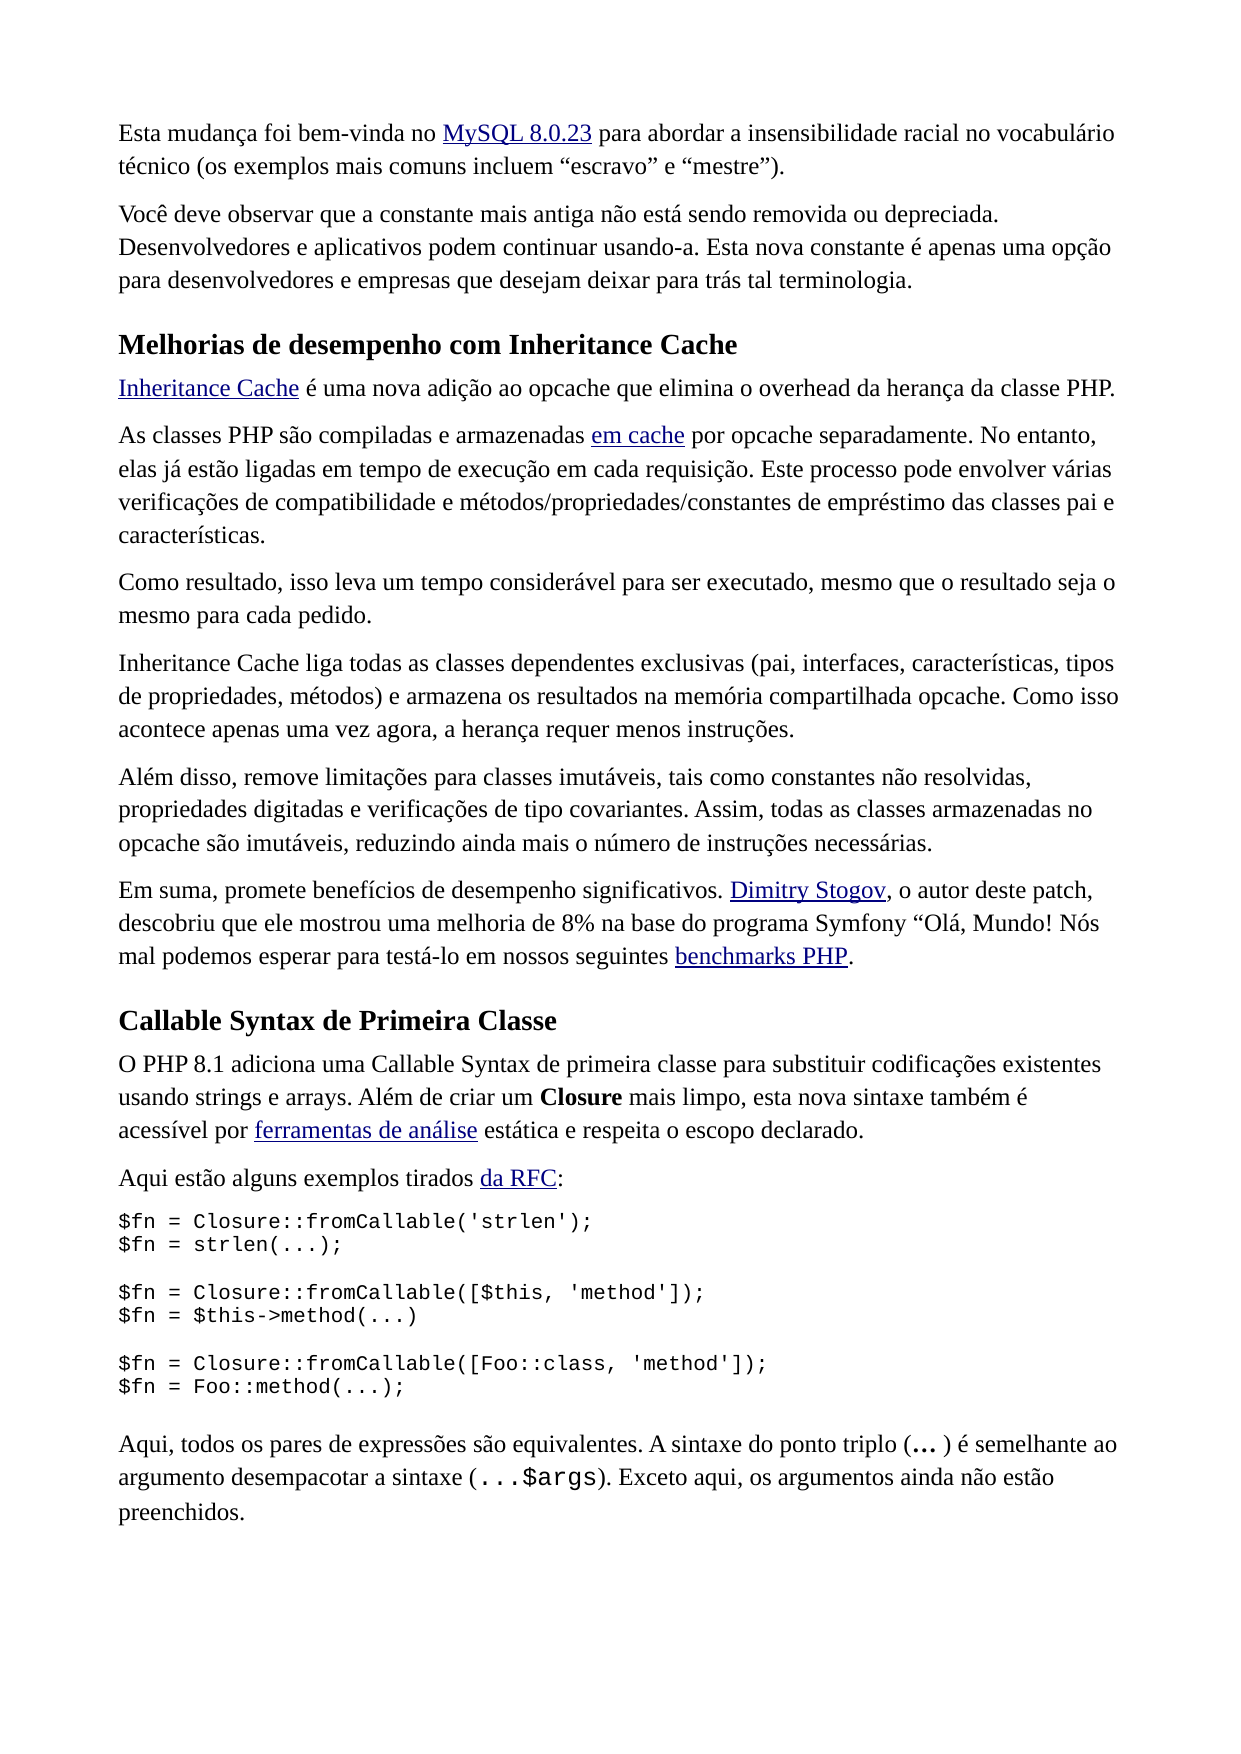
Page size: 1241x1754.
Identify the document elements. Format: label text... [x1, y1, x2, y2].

text Você deve observar que a constante mais antiga não está sendo removida ou depreciada. Desenvolvedores e aplicativos podem continuar usando-a. Esta nova constante é apenas uma opção para desenvolvedores e empresas que desejam deixar para trás tal terminologia. [118, 199, 1122, 293]
text $fn = Closure::fromCallable([$this, 'method']); [118, 1282, 1122, 1305]
text As classes PHP são compiladas e armazenadas em cache por opcache separadamente. No entanto, elas já estão ligadas em tempo de execução em cada requisição. Este processo pode envolver várias verificações de compatibilidade e métodos/propriedades/constantes de empréstimo das classes pai e características. [118, 421, 1122, 548]
text Além disso, remove limitações para classes imutáveis, tais como constantes não resolvidas, propriedades digitadas e verificações de tipo covariantes. Assim, todas as classes armazenadas no opcache são imutáveis, reduzindo ainda mais o número de instruções necessárias. [118, 762, 1122, 856]
text $fn = Closure::fromCallable([Foo::class, 'method']); [118, 1353, 1122, 1376]
text $fn = strlen(...); [118, 1234, 1122, 1258]
text $fn = Closure::fromCallable('strlen'); [118, 1211, 1122, 1234]
text Como resultado, isso leva um tempo considerável para ser executado, mesmo que o resultado seja o mesmo para cada pedido. [118, 567, 1122, 629]
text Inheritance Cache liga todas as classes dependentes exclusivas (pai, interfaces, características, tipos de propriedades, métodos) e armazena os resultados na memória compartilhada opcache. Como isso acontece apenas uma vez agora, a herança requer menos instruções. [118, 648, 1122, 743]
text Esta mudança foi bem-vinda no MySQL 8.0.23 para abordar a insensibilidade racial no vocabulário técnico (os exemplos mais comuns incluem “escravo” e “mestre”). [118, 118, 1122, 180]
text Inheritance Cache é uma nova adição ao opcache que elimina o overhead da herança da classe PHP. [118, 373, 1122, 402]
text $fn = Foo::method(...); [118, 1376, 1122, 1400]
text Em suma, promete benefícios de desempenho significativos. Dimitry Stogov, o autor deste patch, descobriu que ele mostrou uma melhoria de 8% na base do programa Symfony “Olá, Mundo! Nós mal podemos esperar para testá-lo em nossos seguintes benchmarks PHP. [118, 875, 1122, 970]
text O PHP 8.1 adiciona uma Callable Syntax de primeira classe para substituir codificações existentes usando strings e arrays. Além de criar um Closure mais limpo, esta nova sintaxe também é acessível por ferramentas de análise estática e respeita o escopo declarado. [118, 1049, 1122, 1144]
text Aqui, todos os pares de expressões são equivalentes. A sintaxe do ponto triplo (… ) é semelhante ao argumento desempacotar a sintaxe (...$args). Exceto aqui, os argumentos ainda não estão preenchidos. [118, 1429, 1122, 1526]
subtitle Callable Syntax de Primeira Classe [118, 1003, 1122, 1037]
text Aqui estão alguns exemplos tirados da RFC: [118, 1163, 1122, 1192]
text $fn = $this->method(...) [118, 1305, 1122, 1329]
subtitle Melhorias de desempenho com Inheritance Cache [118, 327, 1122, 361]
